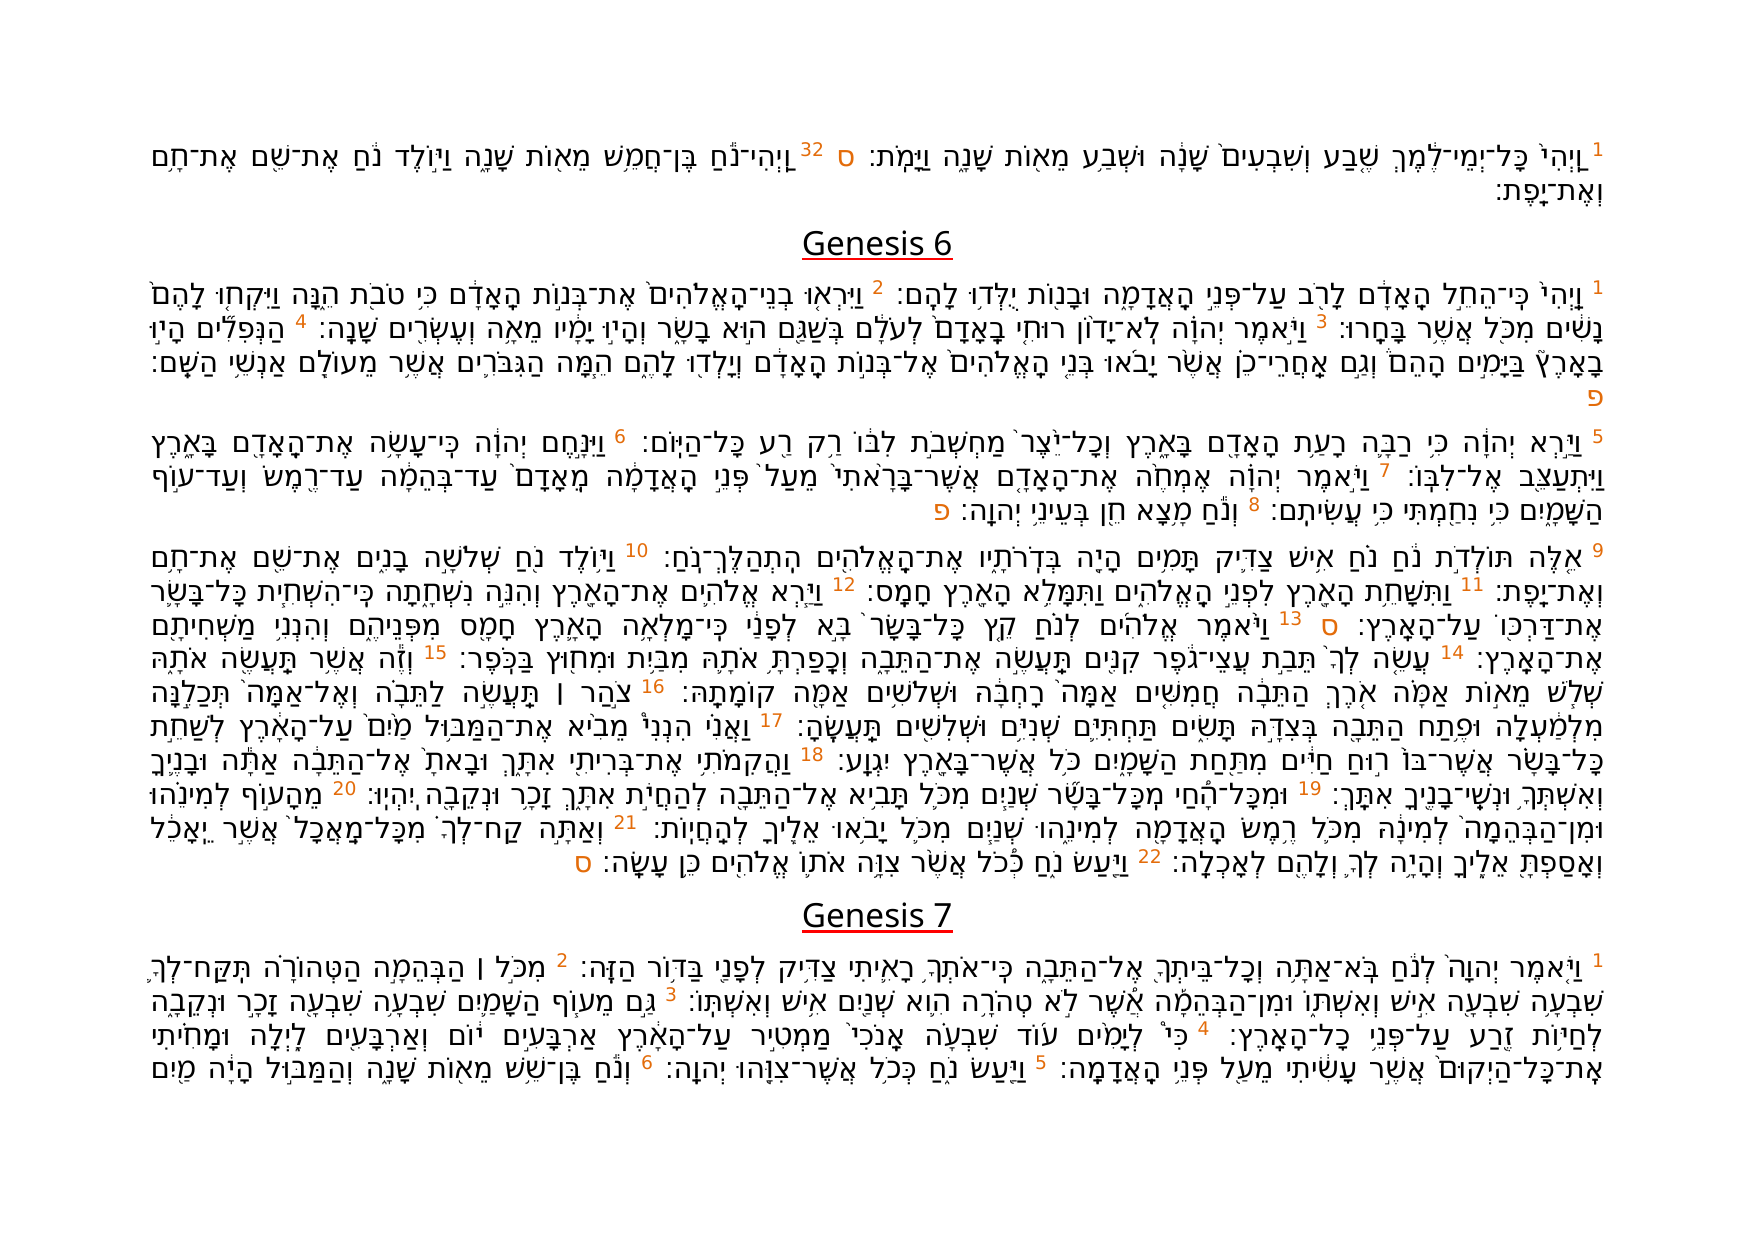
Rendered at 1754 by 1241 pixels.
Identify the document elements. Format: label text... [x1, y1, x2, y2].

text 9 אֵ֚לֶּה תּוֹלְדֹ֣ת נֹ֔חַ נֹ֗חַ אִ֥ישׁ צַדִּ֛יק תָּמִ֥ים הָיָ֖ה בְּדֹֽרֹתָ֑יו אֶת־הֽ͏ָאֱלֹהִ֖ים הִֽתְהַלֶּךְ־נֹֽחַ׃ ‬‬‬10 וַיּ֥וֹלֶד נֹ֖חַ שְׁלֹשָׁ֣ה בָנִ֑ים אֶת־שֵׁ֖ם אֶת־חָ֥ם וְאֶת־יָֽפֶת׃ ‬‬‬11 וַתִּשָּׁחֵ֥ת הָאָ֖רֶץ לִפְנֵ֣י הֽ͏ָאֱלֹהִ֑ים וַתִּמָּלֵ֥א הָאָ֖רֶץ חָמָֽס׃ ‬‬‬12 וַיַּ֧רְא אֱלֹהִ֛ים אֶת־הָאָ֖רֶץ וְהִנֵּ֣ה נִשְׁחָ֑תָה כִּֽי־הִשְׁחִ֧ית כָּל־בָּשָׂ֛ר אֶת־דַּרְכּ֖וֹ עַל־הָאָֽרֶץ׃ ס ‬‬‬13 וַיֹּ֨אמֶר אֱלֹהִ֜ים לְנֹ֗חַ קֵ֤ץ כָּל־בָּשָׂר֙ בָּ֣א לְפָנַ֔י כִּֽי־מָלְאָ֥ה הָאָ֛רֶץ חָמָ֖ס מִפְּנֵיהֶ֑ם וְהִנְנִ֥י מַשְׁחִיתָ֖ם אֶת־הָאָֽרֶץ׃ ‬‬‬14 עֲשֵׂ֤ה לְךָ֙ תֵּבַ֣ת עֲצֵי־גֹ֔פֶר קִנִּ֖ים תּֽ͏ַעֲשֶׂ֣ה אֶת־הַתֵּבָ֑ה וְכָֽפַרְתָּ֥ אֹתָ֛הּ מִבַּ֥יִת וּמִח֖וּץ בַּכֹּֽפֶר׃ ‬‬‬15 וְזֶ֕ה אֲשֶׁ֥ר תַּֽעֲשֶׂ֖ה אֹתָ֑הּ שְׁלֹ֧שׁ מֵא֣וֹת אַמָּ֗ה אֹ֚רֶךְ הַתֵּבָ֔ה חֲמִשִּׁ֤ים אַמָּה֙ רָחְבָּ֔הּ וּשְׁלֹשִׁ֥ים אַמָּ֖ה קוֹמָתָֽהּ׃ ‬‬‬16 צֹ֣הַר ׀ תּֽ͏ַעֲשֶׂ֣ה לַתֵּבָ֗ה וְאֶל־אַמָּה֙ תְּכַלֶ֣נָּה מִלְמַ֔עְלָה וּפֶ֥תַח הַתֵּבָ֖ה בְּצִדָּ֣הּ תָּשִׂ֑ים תַּחְתִּיִּ֛ם שְׁנִיִּ֥ם וּשְׁלִשִׁ֖ים תּֽ͏ַעֲשֶֽׂהָ׃ ‬‬‬17 וַאֲנִ֗י הִנְנִי֩ מֵבִ֨יא אֶת־הַמַּבּ֥וּל מַ֙יִם֙ עַל־הָאָ֔רֶץ לְשַׁחֵ֣ת כָּל־בָּשָׂ֗ר אֲשֶׁר־בּוֹ֙ ר֣וּחַ חַיִּ֔ים מִתַּ֖חַת הַשָּׁמָ֑יִם כֹּ֥ל אֲשֶׁר־בָּאָ֖רֶץ יִגְוָֽע׃ ‬‬‬18 וַהֲקִמֹתִ֥י אֶת־בְּרִיתִ֖י אִתָּ֑ךְ וּבָאתָ֙ אֶל־הַתֵּבָ֔ה אַתָּ֕ה וּבָנֶ֛יךָ וְאִשְׁתְּךָ֥ וּנְשֵֽׁי־בָנֶ֖יךָ אִתָּֽךְ׃ ‬‬‬19 וּמִכָּל־הָ֠חַי מִֽכָּל־בָּשָׂ֞ר שְׁנַ֧יִם מִכֹּ֛ל תָּבִ֥יא אֶל־הַתֵּבָ֖ה לְהַחֲיֹ֣ת אִתָּ֑ךְ זָכָ֥ר וּנְקֵבָ֖ה יִֽהְיֽוּ׃ ‬‬‬20 מֵהָע֣וֹף לְמִינֵ֗הוּ וּמִן־הַבְּהֵמָה֙ לְמִינָ֔הּ מִכֹּ֛ל רֶ֥מֶשׂ הֽ͏ָאֲדָמָ֖ה לְמִינֵ֑הוּ שְׁנַ֧יִם מִכֹּ֛ל יָבֹ֥אוּ אֵלֶ֖יךָ לְהֽ͏ַחֲיֽוֹת׃ ‬‬‬21 וְאַתָּ֣ה קַח־לְךָ֗ מִכָּל־מֽ͏ַאֲכָל֙ אֲשֶׁ֣ר יֽ͏ֵאָכֵ֔ל וְאָסַפְתָּ֖ אֵלֶ֑יךָ וְהָיָ֥ה לְךָ֛ וְלָהֶ֖ם לְאָכְלָֽה׃ ‬‬‬22 וַיַּ֖עַשׂ נֹ֑חַ כְּ֠כֹל אֲשֶׁ֨ר צִוָּ֥ה אֹת֛וֹ אֱלֹהִ֖ים כֵּ֥ן עָשָֽׂה׃ ס ‬‬‬‬‬‬‬‬‬‬‬‬‬‬‬‬‬ [150, 540, 1604, 879]
text 5 וַיַּ֣רְא יְהוָ֔ה כִּ֥י רַבָּ֛ה רָעַ֥ת הָאָדָ֖ם בָּאָ֑רֶץ וְכָל־יֵ֙צֶר֙ מַחְשְׁבֹ֣ת לִבּ֔וֹ רַ֥ק רַ֖ע כָּל־הַיּֽוֹם׃ ‬‬‬6 וַיִּנָּ֣חֶם יְהוָ֔ה כִּֽי־עָשָׂ֥ה אֶת־הֽ͏ָאָדָ֖ם בָּאָ֑רֶץ וַיִּתְעַצֵּ֖ב אֶל־לִבּֽוֹ׃ ‬‬‬7 וַיֹּ֣אמֶר יְהוָ֗ה אֶמְחֶ֨ה אֶת־הָאָדָ֤ם אֲשֶׁר־בָּרָ֙אתִי֙ מֵעַל֙ פְּנֵ֣י הֽ͏ָאֲדָמָ֔ה מֽ͏ֵאָדָם֙ עַד־בְּהֵמָ֔ה עַד־רֶ֖מֶשׂ וְעַד־ע֣וֹף הַשָּׁמָ֑יִם כִּ֥י נִחַ֖מְתִּי כִּ֥י עֲשִׂיתִֽם׃ ‬‬‬8 וְנֹ֕חַ מָ֥צָא חֵ֖ן בְּעֵינֵ֥י יְהוָֽה׃ פ ‬‬‬‬‬‬‬ [150, 426, 1604, 527]
text 1 וַיֹּ֤אמֶר יְהוָה֙ לְנֹ֔חַ בֹּֽא־אַתָּ֥ה וְכָל־בֵּיתְךָ֖ אֶל־הַתֵּבָ֑ה כִּֽי־אֹתְךָ֥ רָאִ֛יתִי צַדִּ֥יק לְפָנַ֖י בַּדּ֥וֹר הַזֶּֽה׃ 2 מִכֹּ֣ל ׀ הַבְּהֵמָ֣ה הַטְּהוֹרָ֗ה תִּֽקַּח־לְךָ֛ שִׁבְעָ֥ה שִׁבְעָ֖ה אִ֣ישׁ וְאִשְׁתּ֑וֹ וּמִן־הַבְּהֵמָ֡ה אֲ֠שֶׁר לֹ֣א טְהֹרָ֥ה הִ֛וא שְׁנַ֖יִם אִ֥ישׁ וְאִשְׁתּֽוֹ׃ ‬‬‬3 גַּ֣ם מֵע֧וֹף הַשָּׁמַ֛יִם שִׁבְעָ֥ה שִׁבְעָ֖ה זָכָ֣ר וּנְקֵבָ֑ה לְחַיּ֥וֹת זֶ֖רַע עַל־פְּנֵ֥י כָל־הָאָֽרֶץ׃ ‬‬‬4 כִּי֩ לְיָמִ֨ים ע֜וֹד שִׁבְעָ֗ה אָֽנֹכִי֙ מַמְטִ֣יר עַל־הָאָ֔רֶץ אַרְבָּעִ֣ים י֔וֹם וְאַרְבָּעִ֖ים לָ֑יְלָה וּמָחִ֗יתִי אֶֽת־כָּל־הַיְקוּם֙ אֲשֶׁ֣ר עָשִׂ֔יתִי מֵעַ֖ל פְּנֵ֥י הֽ͏ָאֲדָמָֽה׃ ‬‬‬5 וַיַּ֖עַשׂ נֹ֑חַ כְּכֹ֥ל אֲשֶׁר־צִוָּ֖הוּ יְהוָֽה׃ ‬‬‬6 וְנֹ֕חַ בֶּן־שֵׁ֥שׁ מֵא֖וֹת שָׁנָ֑ה וְהַמַּבּ֣וּל הָיָ֔ה מַ֖יִם עַל־הָאָֽרֶץ׃ ‬‬‬7 וַיָּ֣בֹא נֹ֗חַ וּ֠בָנָיו וְאִשְׁתּ֧וֹ וּנְשֵֽׁי־בָנָ֛יו אִתּ֖וֹ אֶל־הַתֵּבָ֑ה מִפְּנֵ֖י מֵ֥י הַמַּבּֽוּל׃ ‬‬‬8 מִן־הַבְּהֵמָה֙ הַטְּהוֹרָ֔ה וּמִן־הַ֨בְּהֵמָ֔ה אֲשֶׁ֥ר אֵינֶ֖נָּה טְהֹרָ֑ה וּמִ֨ן־הָע֔וֹף וְכֹ֥ל אֲשֶׁר־רֹמֵ֖שׂ עַל־הָֽאֲדָמָֽה׃ ‬‬‬9 שְׁנַ֨יִם שְׁנַ֜יִם בָּ֧אוּ אֶל־נֹ֛חַ אֶל־הַתֵּבָ֖ה זָכָ֣ר וּנְקֵבָ֑ה כּֽ͏ַאֲשֶׁ֛ר צִוָּ֥ה אֱלֹהִ֖ים אֶת־נֹֽחַ׃ ‬‬‬10 וֽ͏ַיְהִ֖י לְשִׁבְעַ֣ת הַיָּמִ֑ים וּמֵ֣י הַמַּבּ֔וּל הָי֖וּ עַל־הָאָֽרֶץ׃ ‬‬‬11 בִּשְׁנַ֨ת שֵׁשׁ־מֵא֤וֹת שָׁנָה֙ לְחַיֵּי־נֹ֔חַ בַּחֹ֙דֶשׁ֙ הַשֵּׁנִ֔י בְּשִׁבְעָֽה־עָשָׂ֥ר י֖וֹם לַחֹ֑דֶשׁ בַּיּ֣וֹם הַזֶּ֗ה נִבְקְעוּ֙ כָּֽל־מַעְיְנֹת֙ תְּה֣וֹם רַבָּ֔ה וַאֲרֻבֹּ֥ת הַשָּׁמַ֖יִם נִפְתָּֽחוּ׃ ‬‬‬12 וֽ͏ַיְהִ֥י הַגֶּ֖שֶׁם עַל־הָאָ֑רֶץ אַרְבָּעִ֣ים י֔וֹם וְאַרְבָּעִ֖ים לָֽיְלָה׃ ‬‬‬13 בְּעֶ֨צֶם הַיּ֤וֹם הַזֶּה֙ בָּ֣א נֹ֔חַ וְשֵׁם־וְחָ֥ם וָיֶ֖פֶת בְּנֵי־נֹ֑חַ וְאֵ֣שֶׁת נֹ֗חַ וּשְׁלֹ֧שֶׁת נְשֵֽׁי־בָנָ֛יו אִתָּ֖ם אֶל־הַתֵּבָֽה׃ ‬‬‬14 הֵ֜מָּה וְכָל־הֽ͏ַחַיָּ֣ה לְמִינָ֗הּ וְכָל־הַבְּהֵמָה֙ לְמִינָ֔הּ וְכָל־הָרֶ֛מֶשׂ הָרֹמֵ֥שׂ עַל־הָאָ֖רֶץ לְמִינֵ֑הוּ וְכָל־הָע֣וֹף לְמִינֵ֔הוּ כֹּ֖ל צִפּ֥וֹר כָּל־כָּנָֽף׃ ‬‬‬15 וַיָּבֹ֥אוּ אֶל־נֹ֖חַ אֶל־הַתֵּבָ֑ה שְׁנַ֤יִם שְׁנַ֙יִם֙ מִכָּל־הַבָּשָׂ֔ר אֲשֶׁר־בּ֖וֹ ר֥וּחַ חַיִּֽים׃ ‬‬‬16 וְהַבָּאִ֗ים זָכָ֨ר וּנְקֵבָ֤ה מִכָּל־בָּשָׂר֙ בָּ֔אוּ כּֽ͏ַאֲשֶׁ֛ר צִוָּ֥ה אֹת֖וֹ אֱלֹהִ֑ים וַיִּסְגֹּ֥ר יְהוָ֖ה בּֽ͏ַעֲדֽוֹ׃ ‬‬‬17 וֽ͏ַיְהִ֧י הַמַּבּ֛וּל אַרְבָּעִ֥ים י֖וֹם עַל־הָאָ֑רֶץ וַיִּרְבּ֣וּ הַמַּ֗יִם וַיִּשְׂאוּ֙ אֶת־הַתֵּבָ֔ה וַתָּ֖רָם מֵעַ֥ל הָאָֽרֶץ׃ ‬‬‬18 וַיִּגְבְּר֥וּ הַמַּ֛יִם וַיִּרְבּ֥וּ מְאֹ֖ד עַל־הָאָ֑רֶץ וַתֵּ֥לֶךְ הַתֵּבָ֖ה עַל־פְּנֵ֥י הַמָּֽיִם׃ ‬‬‬19 וְהַמַּ֗יִם גָּֽבְר֛וּ מְאֹ֥ד מְאֹ֖ד עַל־הָאָ֑רֶץ וַיְכֻסּ֗וּ כָּל־הֽ͏ֶהָרִים֙ הַגְּבֹהִ֔ים אֲשֶׁר־תַּ֖חַת כָּל־הַשָּׁמָֽיִם׃ ‬‬‬‬20 חֲמֵ֨שׁ עֶשְׂרֵ֤ה אַמָּה֙ מִלְמַ֔עְלָה גָּבְר֖וּ הַמָּ֑יִם וַיְכֻסּ֖וּ הֶהָרִֽים׃ ‬‬‬21 וַיִּגְוַ֞ע כָּל־בָּשָׂ֣ר ׀ הָרֹמֵ֣שׂ עַל־הָאָ֗רֶץ בָּע֤וֹף וּבַבְּהֵמָה֙ וּבַ֣חַיָּ֔ה וּבְכָל־הַשֶּׁ֖רֶץ הַשֹּׁרֵ֣ץ עַל־הָאָ֑רֶץ וְכֹ֖ל הָאָדָֽם׃ ‬‬‬22 כֹּ֡ל אֲשֶׁר֩ נִשְׁמַת־ר֨וּחַ חַיִּ֜ים בְּאַפָּ֗יו מִכֹּ֛ל אֲשֶׁ֥ר בֶּחָֽרָבָ֖ה מֵֽתוּ׃ ‬‬‬23 וַיִּ֜מַח אֶֽת־כָּל־הַיְק֣וּם ׀ אֲשֶׁ֣ר ׀ עַל־פְּנֵ֣י הֽ͏ָאֲדָמָ֗ה מֵאָדָ֤ם עַד־בְּהֵמָה֙ עַד־רֶ֙מֶשׂ֙ וְעַד־ע֣וֹף הַשָּׁמַ֔יִם וַיִּמָּח֖וּ מִן־הָאָ֑רֶץ וַיִשָּׁ֧אֶר אַךְ־נֹ֛חַ וֽ͏ַאֲשֶׁ֥ר אִתּ֖וֹ בַּתֵּבָֽה׃ ‬‬‬24 וַיִּגְבְּר֥וּ הַמַּ֖יִם עַל־הָאָ֑רֶץ חֲמִשִּׁ֥ים וּמְאַ֖ת יֽוֹם׃ ‬‬‬‬‬‬‬‬‬‬‬‬‬‬‬‬‬‬‬‬‬‬‬‬‬‬ [150, 950, 1604, 1086]
text 28 וֽ͏ַיְחִי־לֶ֕מֶךְ שְׁתַּ֧יִם וּשְׁמֹנִ֛ים שָׁנָ֖ה וּמְאַ֣ת שָׁנָ֑ה וַיּ֖וֹלֶד בֵּֽן׃ ‬‬‬29 וַיִּקְרָ֧א אֶת־שְׁמ֛וֹ נֹ֖חַ לֵאמֹ֑ר זֶ֞֠ה יְנַחֲמֵ֤נוּ מִֽמַּעֲשֵׂ֙נוּ֙ וּמֵעִצְּב֣וֹן יָדֵ֔ינוּ מִן־הָ֣אֲדָמָ֔ה אֲשֶׁ֥ר אֽ͏ֵרְרָ֖הּ יְהוָֽה׃ ‬‬‬‬30 וֽ͏ַיְחִי־לֶ֗מֶךְ אֽ͏ַחֲרֵי֙ הוֹלִיד֣וֹ אֶת־נֹ֔חַ חָמֵ֤שׁ וְתִשְׁעִים֙ שָׁנָ֔ה וַחֲמֵ֥שׁ מֵאֹ֖ת שָׁנָ֑ה וַיּ֥וֹלֶד בָּנִ֖ים וּבָנֽוֹת׃ ‬‬‬31 וֽ͏ַיְהִי֙ כָּל־יְמֵי־לֶ֔מֶךְ שֶׁ֤בַע וְשִׁבְעִים֙ שָׁנָ֔ה וּשְׁבַ֥ע מֵא֖וֹת שָׁנָ֑ה וַיָּמֹֽת׃ ס ‬‬‬32 וֽ͏ַיְהִי־נֹ֕חַ בֶּן־חֲמֵ֥שׁ מֵא֖וֹת שָׁנָ֑ה וַיּ֣וֹלֶד נֹ֔חַ אֶת־שֵׁ֖ם אֶת־חָ֥ם וְאֶת־יָֽפֶת׃ ‬‬‬‬‬‬‬‬ [150, 139, 1604, 207]
text Genesis 7 [150, 892, 1604, 937]
text 1 וַֽיְהִי֙ כִּֽי־הֵחֵ֣ל הֽ͏ָאָדָ֔ם לָרֹ֖ב עַל־פְּנֵ֣י הֽ͏ָאֲדָמָ֑ה וּבָנ֖וֹת יֻלְּד֥וּ לָהֶֽם׃ 2 וַיִּרְא֤וּ בְנֵי־הָֽאֱלֹהִים֙ אֶת־בְּנ֣וֹת הָֽאָדָ֔ם כִּ֥י טֹבֹ֖ת הֵ֑נָּה וַיִּקְח֤וּ לָהֶם֙ נָשִׁ֔ים מִכֹּ֖ל אֲשֶׁ֥ר בָּחָֽרוּ׃ ‬‬‬3 וַיֹּ֣אמֶר יְהוָ֗ה לֹֽא־יָד֨וֹן רוּחִ֤י בָֽאָדָם֙ לְעֹלָ֔ם בְּשַׁגַּ֖ם ה֣וּא בָשָׂ֑ר וְהָי֣וּ יָמָ֔יו מֵאָ֥ה וְעֶשְׂרִ֖ים שָׁנָֽה׃ ‬‬‬4 הַנְּפִלִ֞ים הָי֣וּ בָאָרֶץ֮ בַּיָּמִ֣ים הָהֵם֒ וְגַ֣ם אַֽחֲרֵי־כֵ֗ן אֲשֶׁ֨ר יָבֹ֜אוּ בְּנֵ֤י הָֽאֱלֹהִים֙ אֶל־בְּנ֣וֹת הֽ͏ָאָדָ֔ם וְיָלְד֖וּ לָהֶ֑ם הֵ֧מָּה הַגִּבֹּרִ֛ים אֲשֶׁ֥ר מֵעוֹלָ֖ם אַנְשֵׁ֥י הַשֵּֽׁם׃ פ ‬‬‬‬‬‬ [150, 277, 1604, 413]
text Genesis 6 [150, 219, 1604, 265]
